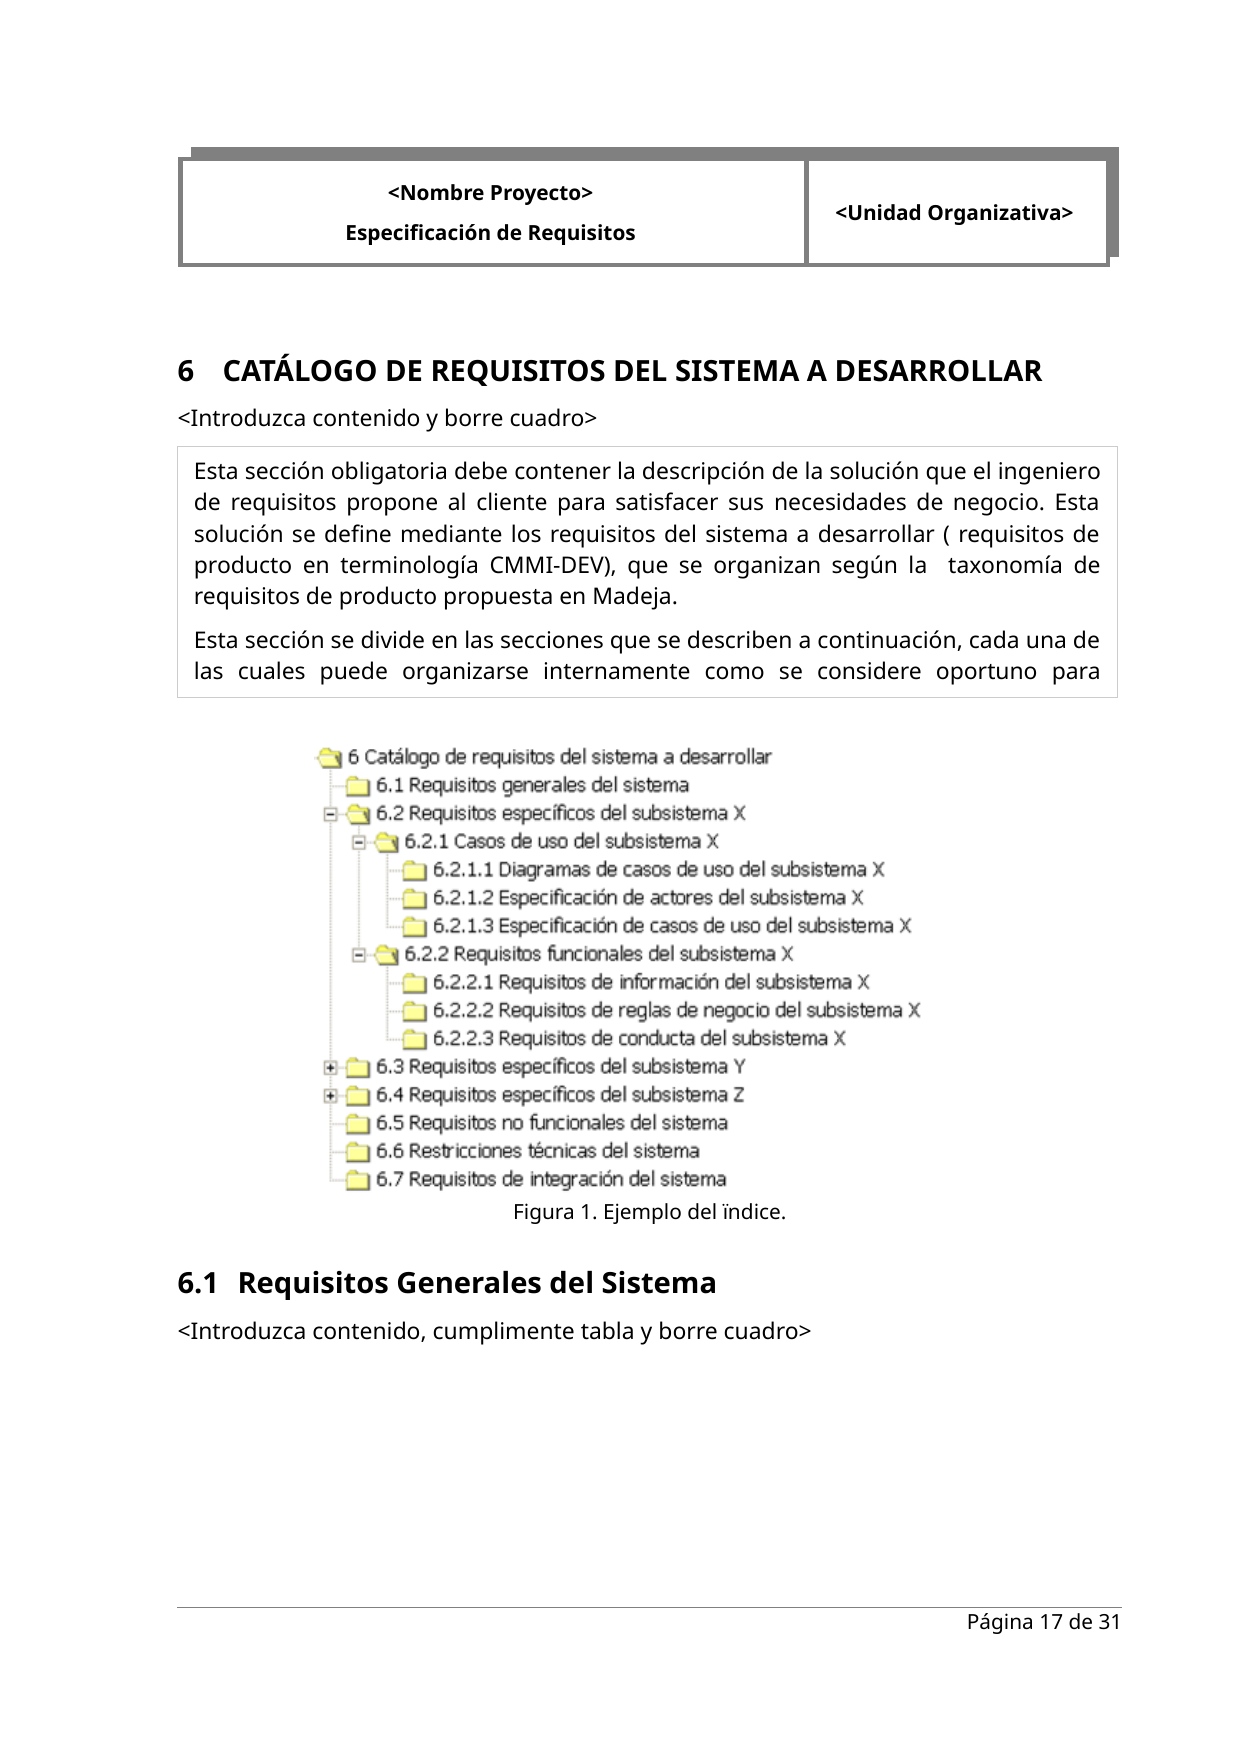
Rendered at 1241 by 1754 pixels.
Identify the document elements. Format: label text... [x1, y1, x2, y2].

subtitle Requisitos Generales del Sistema [177, 1263, 1122, 1302]
text Esta sección obligatoria debe contener la descripción de la solución que el ingeniero de requisitos propone al cliente para satisfacer sus necesidades de negocio. Esta solución se define mediante los requisitos del sistema a desarrollar ( requisitos de producto en terminología CMMI-DEV), que se organizan según la taxonomía de requisitos de producto propuesta en Madeja. [194, 455, 1101, 611]
text Esta sección se divide en las secciones que se describen a continuación, cada una de las cuales puede organizarse internamente como se considere oportuno para facilitar la legibilidad del documento, siendo la organización más habitual la división en los subsistemas descritos en la sección 5, en cuyo caso la estructura del índice para la sección sería la que puede verse en la siguiente figura. [194, 624, 1101, 689]
text Figura 1. Ejemplo del ïndice. [177, 1197, 1122, 1225]
picture [314, 742, 985, 1197]
text <Introduzca contenido y borre cuadro> [177, 402, 1122, 433]
text <Introduzca contenido, cumplimente tabla y borre cuadro> [177, 1315, 1122, 1346]
subtitle CATÁLOGO DE REQUISITOS DEL SISTEMA A DESARROLLAR [177, 350, 1122, 390]
